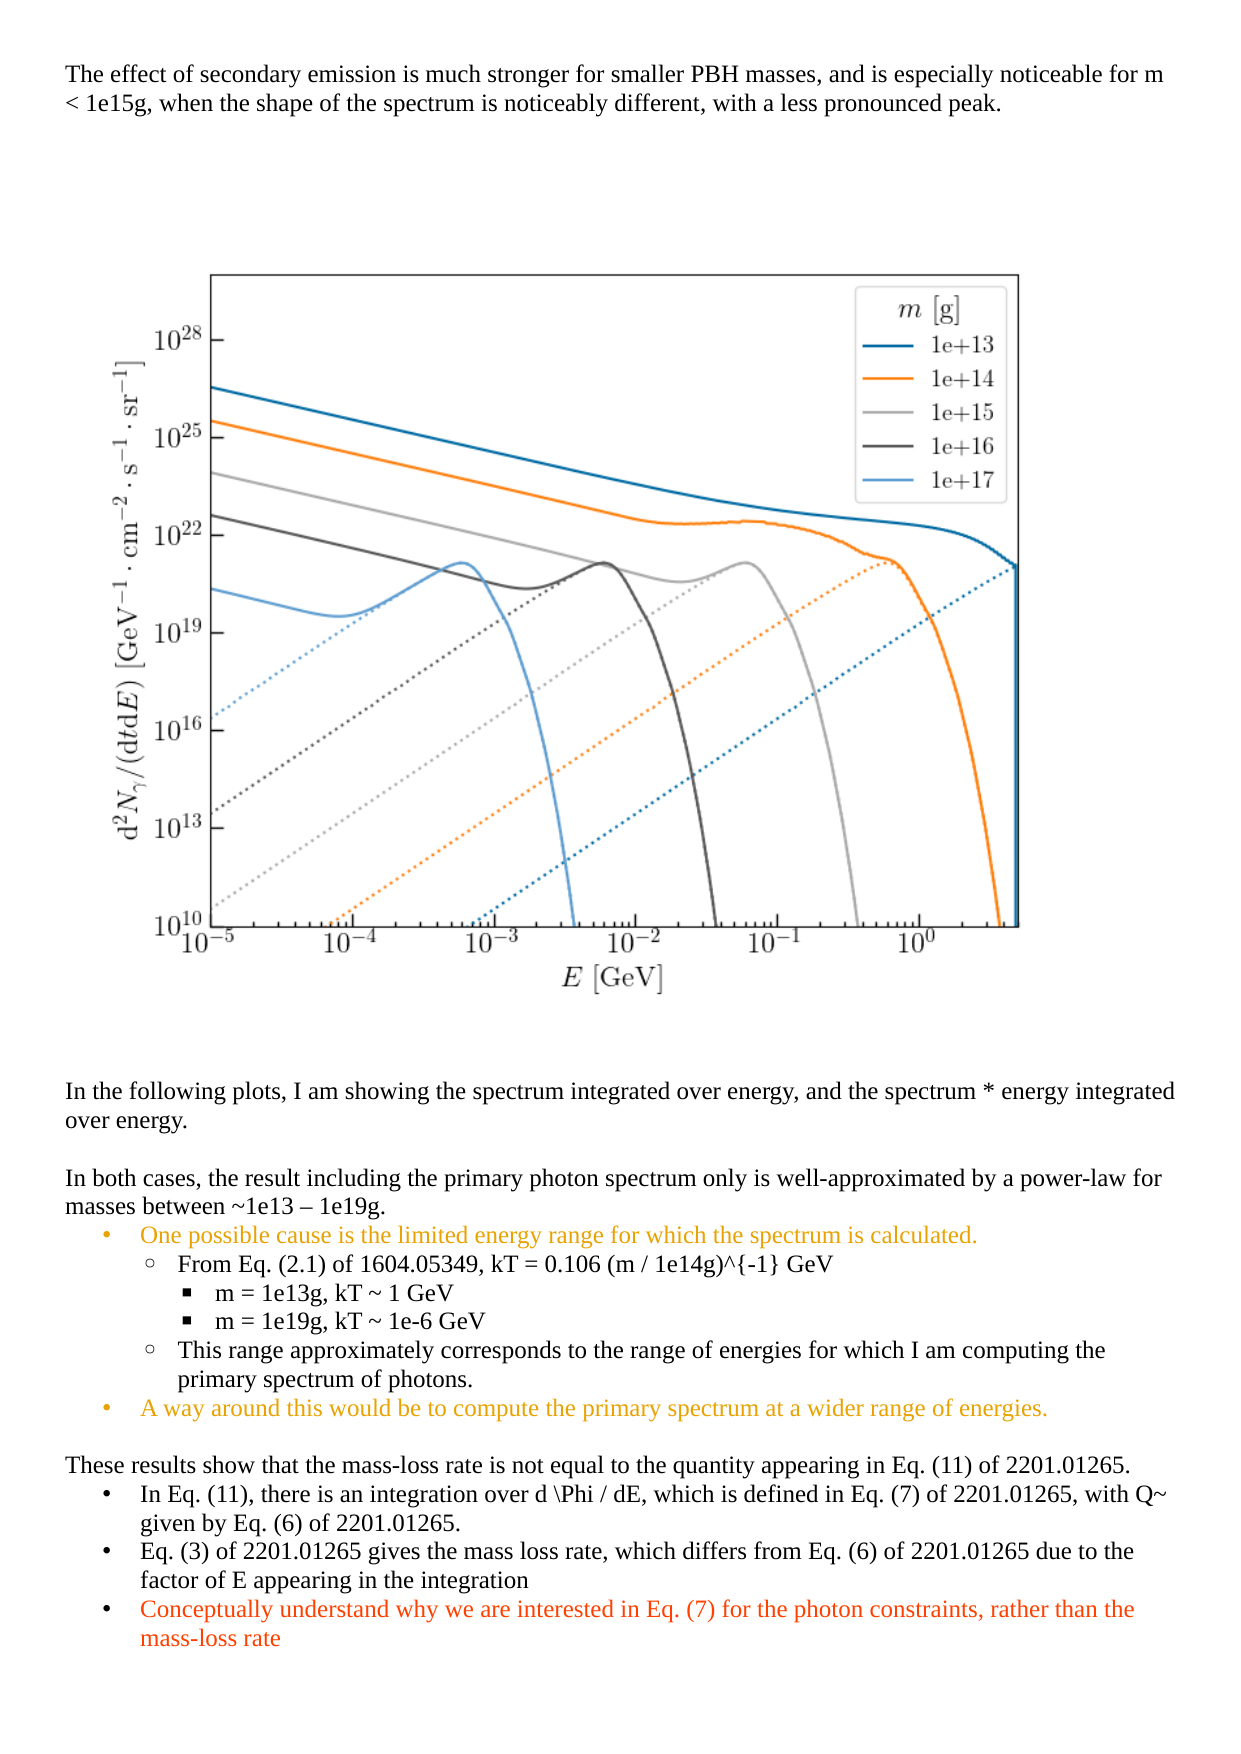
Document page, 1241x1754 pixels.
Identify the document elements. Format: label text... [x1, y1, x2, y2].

list Eq. (3) of 2201.01265 gives the mass loss rate, which differs from Eq. (6) of 2201.01265 due to the factor of E appearing in the integration [102, 1536, 1181, 1594]
text The effect of secondary emission is much stronger for smaller PBH masses, and is especially noticeable for m < 1e15g, when the shape of the spectrum is noticeably different, with a less pronounced peak. [65, 59, 1181, 117]
list Conceptually understand why we are interested in Eq. (7) for the photon constraints, rather than the mass-loss rate [102, 1594, 1181, 1651]
text These results show that the mass-loss rate is not equal to the quantity appearing in Eq. (11) of 2201.01265. [65, 1450, 1181, 1479]
list One possible cause is the limited energy range for which the spectrum is calculated. [102, 1220, 1181, 1249]
list m = 1e19g, kT ~ 1e-6 GeV [177, 1306, 1181, 1335]
text In both cases, the result including the primary photon spectrum only is well-approximated by a power-law for masses between ~1e13 – 1e19g. [65, 1163, 1181, 1220]
list This range approximately corresponds to the range of energies for which I am computing the primary spectrum of photons. [140, 1335, 1181, 1393]
list A way around this would be to compute the primary spectrum at a wider range of energies. [102, 1393, 1181, 1421]
list From Eq. (2.1) of 1604.05349, kT = 0.106 (m / 1e14g)^{-1} GeV [140, 1249, 1181, 1278]
picture [80, 173, 1122, 1019]
text In the following plots, I am showing the spectrum integrated over energy, and the spectrum * energy integrated over energy. [65, 1076, 1181, 1134]
list m = 1e13g, kT ~ 1 GeV [177, 1278, 1181, 1306]
list In Eq. (11), there is an integration over d \Phi / dE, which is defined in Eq. (7) of 2201.01265, with Q~ given by Eq. (6) of 2201.01265. [102, 1479, 1181, 1536]
